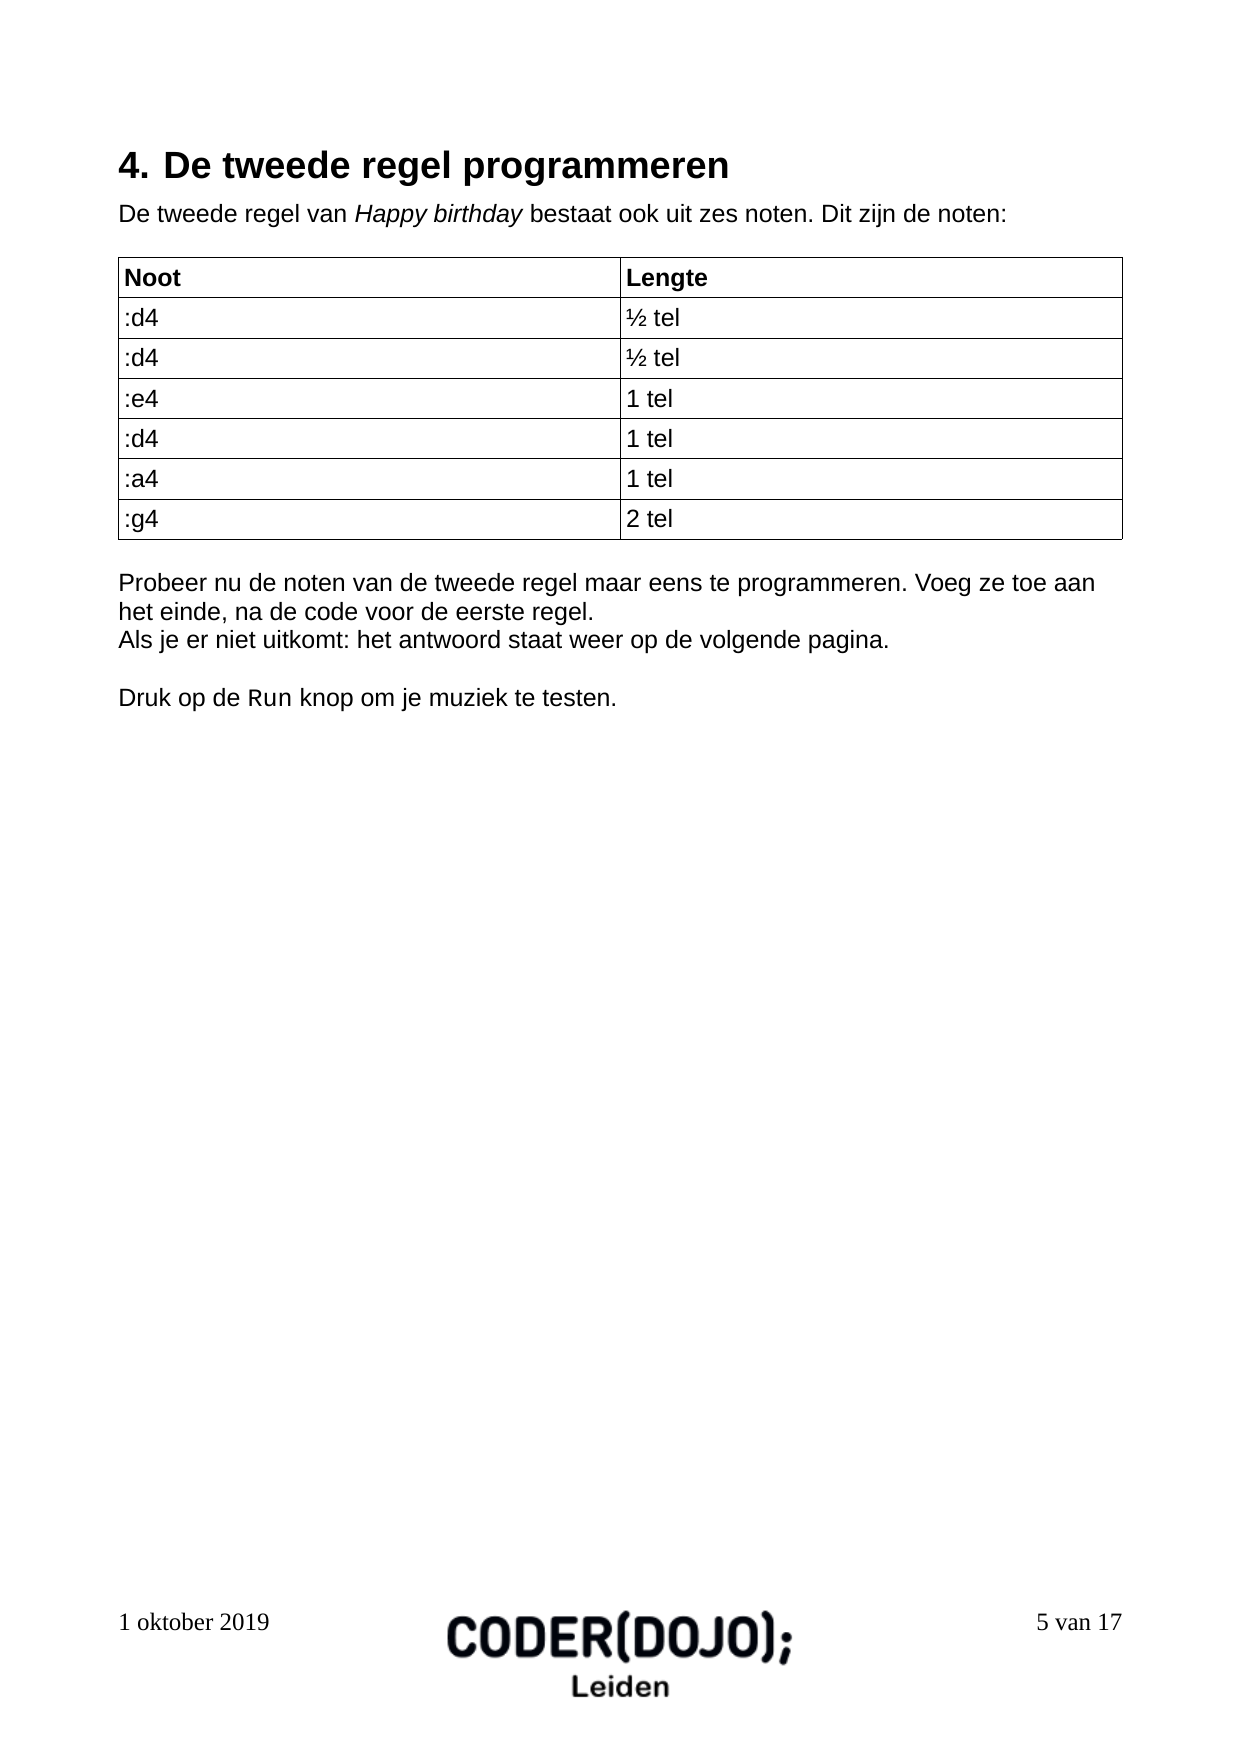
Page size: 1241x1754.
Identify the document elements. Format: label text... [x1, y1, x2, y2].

text De tweede regel van Happy birthday bestaat ook uit zes noten. Dit zijn de noten: [118, 199, 1122, 228]
table_header Noot [119, 258, 620, 297]
table_cell :a4 [119, 459, 620, 499]
table_cell :g4 [119, 500, 620, 539]
picture [445, 1608, 795, 1700]
table_cell 1 tel [621, 419, 1122, 458]
table_cell 1 tel [621, 459, 1122, 499]
table_cell ½ tel [621, 298, 1122, 337]
table_header Lengte [621, 258, 1122, 297]
text Druk op de Run knop om je muziek te testen. [118, 683, 1122, 714]
table_cell :d4 [119, 339, 620, 378]
table_cell :d4 [119, 298, 620, 337]
text Probeer nu de noten van de tweede regel maar eens te programmeren. Voeg ze toe aan het einde, na de code voor de eerste regel. [118, 568, 1122, 625]
table_cell :e4 [119, 379, 620, 418]
table_cell :d4 [119, 419, 620, 458]
table_cell 1 tel [621, 379, 1122, 418]
text Als je er niet uitkomt: het antwoord staat weer op de volgende pagina. [118, 625, 1122, 654]
table_cell ½ tel [621, 339, 1122, 378]
subtitle 4. De tweede regel programmeren [118, 143, 1122, 187]
table_cell 2 tel [621, 500, 1122, 539]
